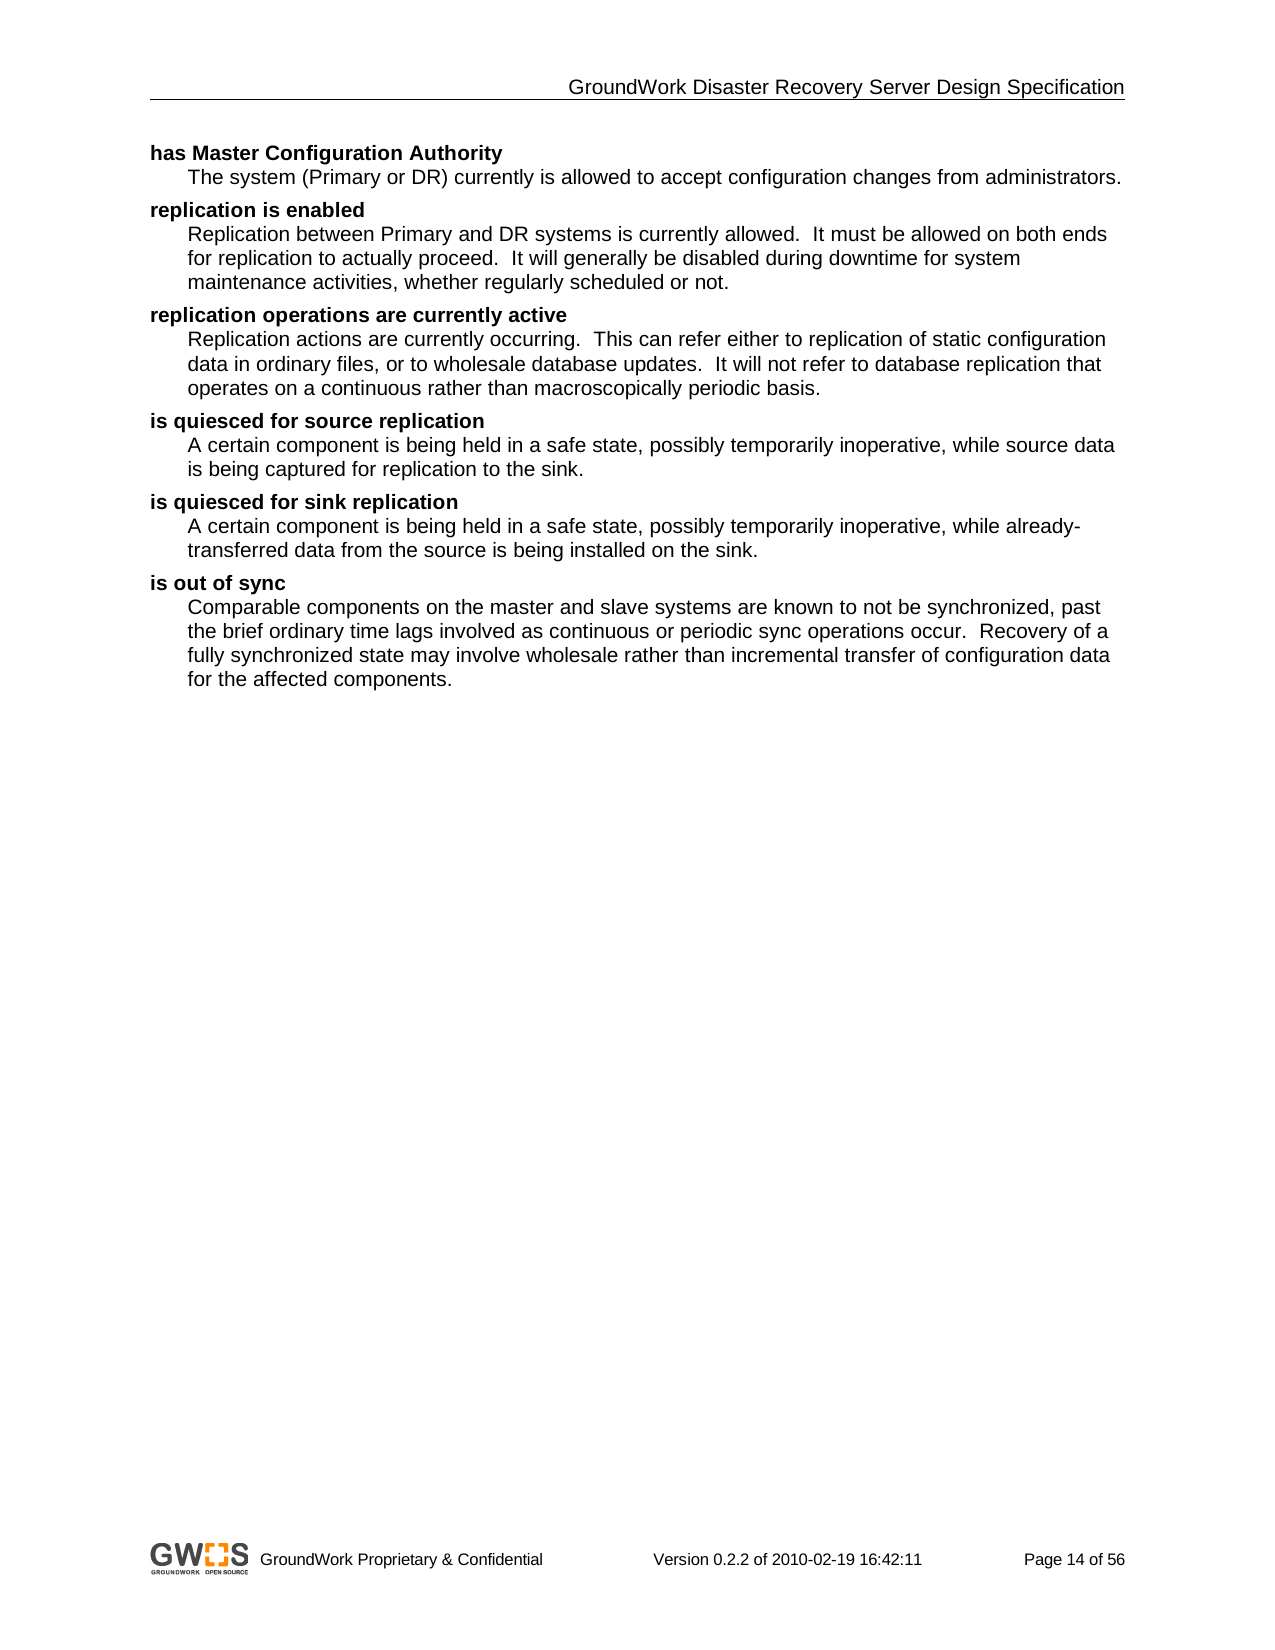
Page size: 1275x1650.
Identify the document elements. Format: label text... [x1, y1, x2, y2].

subtitle replication is enabled [150, 198, 1125, 222]
text A certain component is being held in a safe state, possibly temporarily inoperative, while source data is being captured for replication to the sink. [187, 433, 1125, 481]
text The system (Primary or DR) currently is allowed to accept configuration changes from administrators. [187, 165, 1125, 189]
text A certain component is being held in a safe state, possibly temporarily inoperative, while already-transferred data from the source is being installed on the sink. [187, 514, 1125, 562]
subtitle is quiesced for sink replication [150, 490, 1125, 514]
picture [150, 1543, 248, 1575]
subtitle is quiesced for source replication [150, 408, 1125, 433]
text Comparable components on the master and slave systems are known to not be synchronized, past the brief ordinary time lags involved as continuous or periodic sync operations occur. Recovery of a fully synchronized state may involve wholesale rather than incremental transfer of configuration data for the affected components. [187, 595, 1125, 691]
subtitle replication operations are currently active [150, 303, 1125, 327]
text Replication between Primary and DR systems is currently allowed. It must be allowed on both ends for replication to actually proceed. It will generally be disabled during downtime for system maintenance activities, whether regularly scheduled or not. [187, 222, 1125, 294]
subtitle is out of sync [150, 571, 1125, 595]
subtitle has Master Configuration Authority [150, 141, 1125, 165]
text Replication actions are currently occurring. This can refer either to replication of static configuration data in ordinary files, or to wholesale database updates. It will not refer to database replication that operates on a continuous rather than macroscopically periodic basis. [187, 327, 1125, 399]
